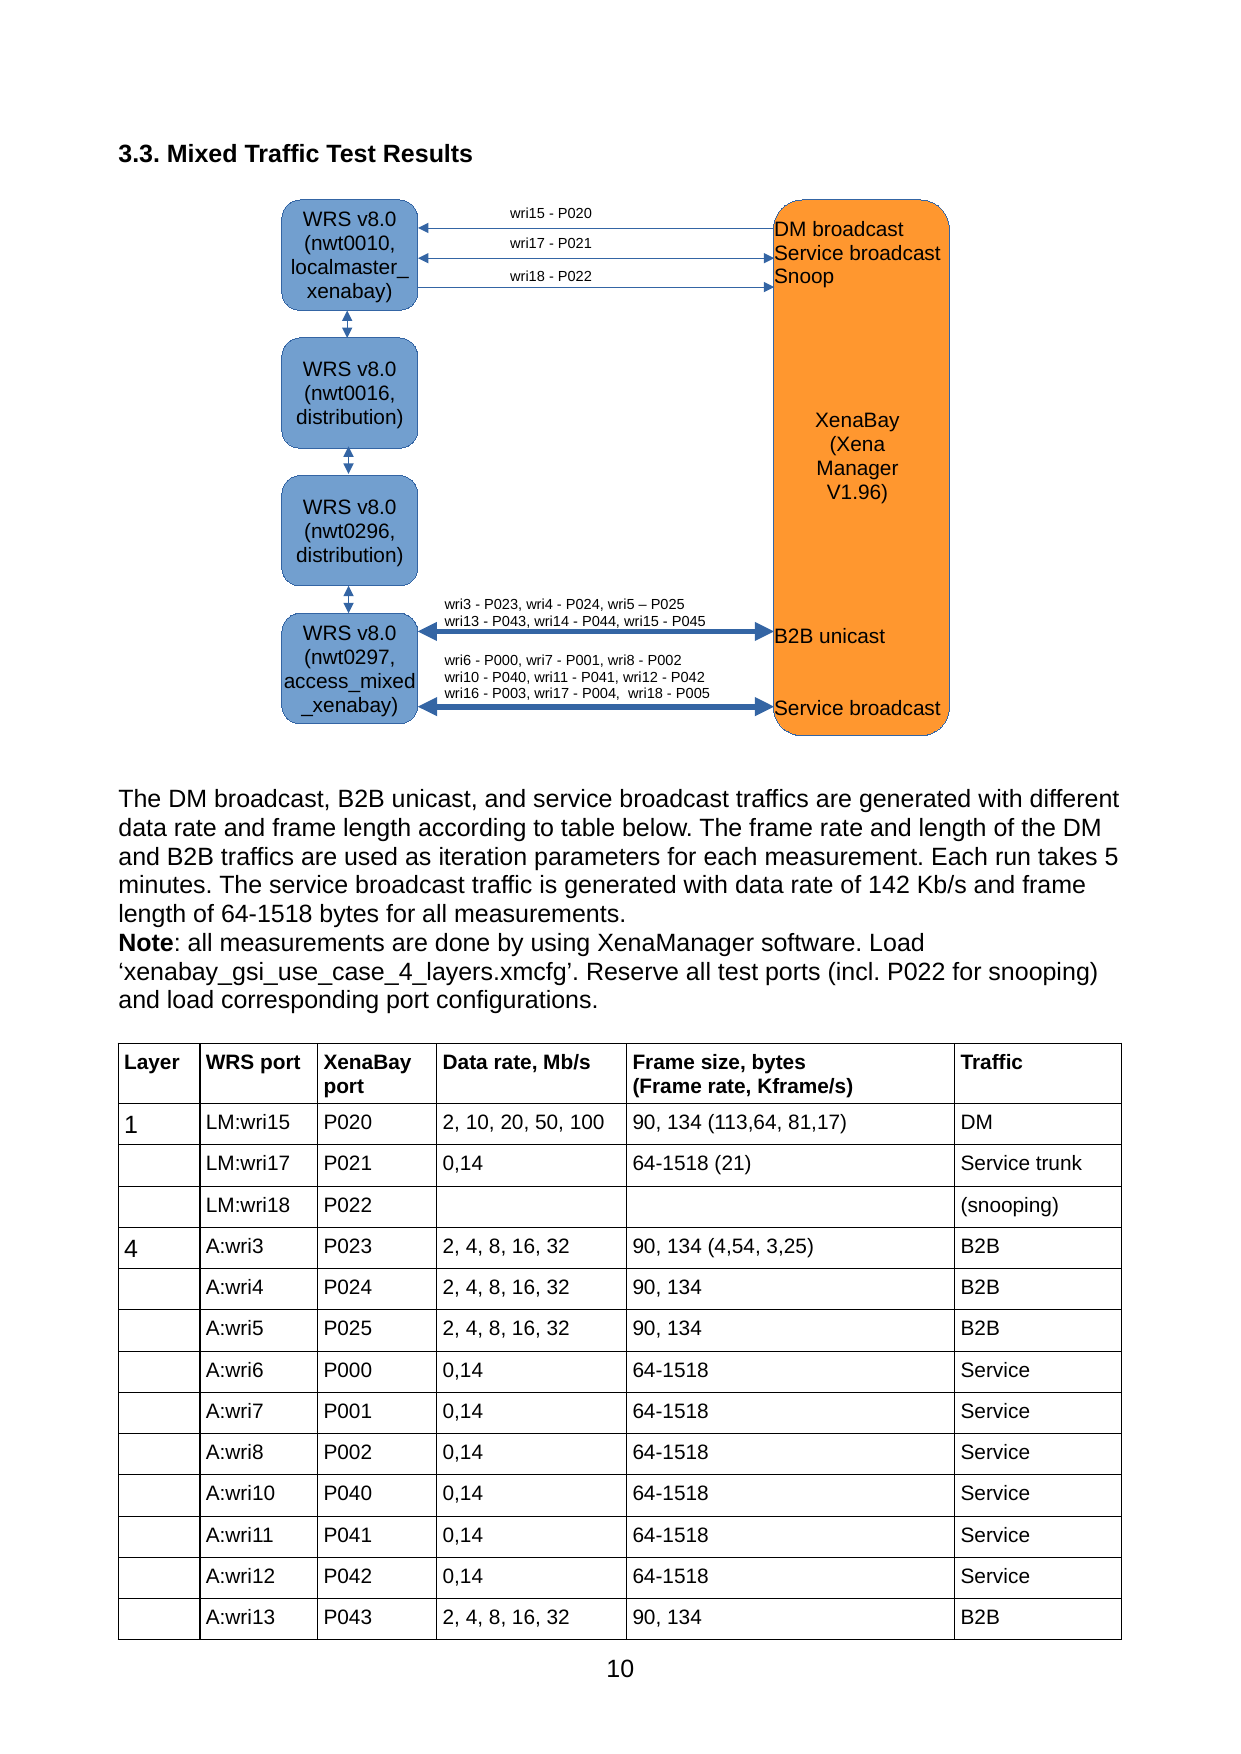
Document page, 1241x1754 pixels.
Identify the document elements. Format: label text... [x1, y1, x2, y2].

table_cell 64-1518 [627, 1352, 954, 1392]
table_cell [119, 1269, 199, 1309]
text The DM broadcast, B2B unicast, and service broadcast traffics are generated with different data rate and frame length according to table below. The frame rate and length of the DM and B2B traffics are used as iteration parameters for each measurement. Each run takes 5 minutes. The service broadcast traffic is generated with data rate of 142 Kb/s and frame length of 64-1518 bytes for all measurements. [118, 784, 1122, 928]
table_cell LM:wri17 [201, 1145, 317, 1186]
table_cell 90, 134 [627, 1269, 954, 1309]
table_cell [437, 1187, 626, 1227]
table_cell A:wri4 [201, 1269, 317, 1309]
table_cell [119, 1434, 199, 1474]
table_cell [119, 1310, 199, 1351]
table_cell P021 [318, 1145, 436, 1186]
table_cell P042 [318, 1558, 436, 1598]
table_cell 2, 4, 8, 16, 32 [437, 1310, 626, 1351]
table_cell P023 [318, 1228, 436, 1268]
table_cell (snooping) [955, 1187, 1121, 1227]
table_cell DM [955, 1104, 1121, 1144]
table_header Traffic [955, 1044, 1121, 1103]
table_cell P025 [318, 1310, 436, 1351]
table_cell 0,14 [437, 1434, 626, 1474]
table_cell 90, 134 (113,64, 81,17) [627, 1104, 954, 1144]
table_cell Service [955, 1393, 1121, 1433]
table_cell 64-1518 [627, 1558, 954, 1598]
table_cell 64-1518 [627, 1475, 954, 1516]
table_cell [627, 1187, 954, 1227]
table_cell 0,14 [437, 1475, 626, 1516]
table_cell 2, 4, 8, 16, 32 [437, 1269, 626, 1309]
table_cell 64-1518 [627, 1434, 954, 1474]
table_cell 0,14 [437, 1145, 626, 1186]
table_cell P024 [318, 1269, 436, 1309]
table_cell P001 [318, 1393, 436, 1433]
table_cell [119, 1145, 199, 1186]
table_cell A:wri10 [201, 1475, 317, 1516]
table_cell A:wri3 [201, 1228, 317, 1268]
table_cell P043 [318, 1599, 436, 1639]
table_cell [119, 1187, 199, 1227]
table_cell Service trunk [955, 1145, 1121, 1186]
table_cell [119, 1393, 199, 1433]
table_cell A:wri8 [201, 1434, 317, 1474]
table_cell 2, 4, 8, 16, 32 [437, 1228, 626, 1268]
table_cell B2B [955, 1310, 1121, 1351]
table_cell A:wri11 [201, 1517, 317, 1557]
table_cell P022 [318, 1187, 436, 1227]
table_cell A:wri12 [201, 1558, 317, 1598]
table_cell B2B [955, 1599, 1121, 1639]
table_cell A:wri6 [201, 1352, 317, 1392]
table_cell P020 [318, 1104, 436, 1144]
table_cell [119, 1475, 199, 1516]
table_cell Service [955, 1517, 1121, 1557]
table_cell 2, 4, 8, 16, 32 [437, 1599, 626, 1639]
table_cell 1 [119, 1104, 199, 1144]
table_header Frame size, bytes (Frame rate, Kframe/s) [627, 1044, 954, 1103]
table_cell 64-1518 [627, 1517, 954, 1557]
table_cell 90, 134 (4,54, 3,25) [627, 1228, 954, 1268]
table_cell [119, 1352, 199, 1392]
table_cell A:wri7 [201, 1393, 317, 1433]
text Note: all measurements are done by using XenaManager software. Load ‘xenabay_gsi_use_case_4_layers.xmcfg’. Reserve all test ports (incl. P022 for snooping) and load corresponding port configurations. [118, 928, 1122, 1014]
table_header XenaBay port [318, 1044, 436, 1103]
table_cell A:wri5 [201, 1310, 317, 1351]
table_cell Service [955, 1352, 1121, 1392]
table_cell 0,14 [437, 1393, 626, 1433]
table_cell 0,14 [437, 1352, 626, 1392]
table_cell P000 [318, 1352, 436, 1392]
subtitle 3.3. Mixed Traffic Test Results [118, 139, 1122, 168]
table_cell P002 [318, 1434, 436, 1474]
table_cell 4 [119, 1228, 199, 1268]
table_cell 0,14 [437, 1558, 626, 1598]
table_header WRS port [201, 1044, 317, 1103]
table_cell 90, 134 [627, 1310, 954, 1351]
table_cell 0,14 [437, 1517, 626, 1557]
table_cell 90, 134 [627, 1599, 954, 1639]
table_cell B2B [955, 1228, 1121, 1268]
table_header Data rate, Mb/s [437, 1044, 626, 1103]
table_cell [119, 1599, 199, 1639]
table_cell 64-1518 (21) [627, 1145, 954, 1186]
table_cell B2B [955, 1269, 1121, 1309]
table_cell LM:wri18 [201, 1187, 317, 1227]
table_cell P041 [318, 1517, 436, 1557]
table_cell Service [955, 1558, 1121, 1598]
table_header Layer [119, 1044, 199, 1103]
table_cell 64-1518 [627, 1393, 954, 1433]
table_cell 2, 10, 20, 50, 100 [437, 1104, 626, 1144]
table_cell [119, 1517, 199, 1557]
table_cell LM:wri15 [201, 1104, 317, 1144]
table_cell [119, 1558, 199, 1598]
table_cell Service [955, 1434, 1121, 1474]
table_cell A:wri13 [201, 1599, 317, 1639]
table_cell P040 [318, 1475, 436, 1516]
table_cell Service [955, 1475, 1121, 1516]
